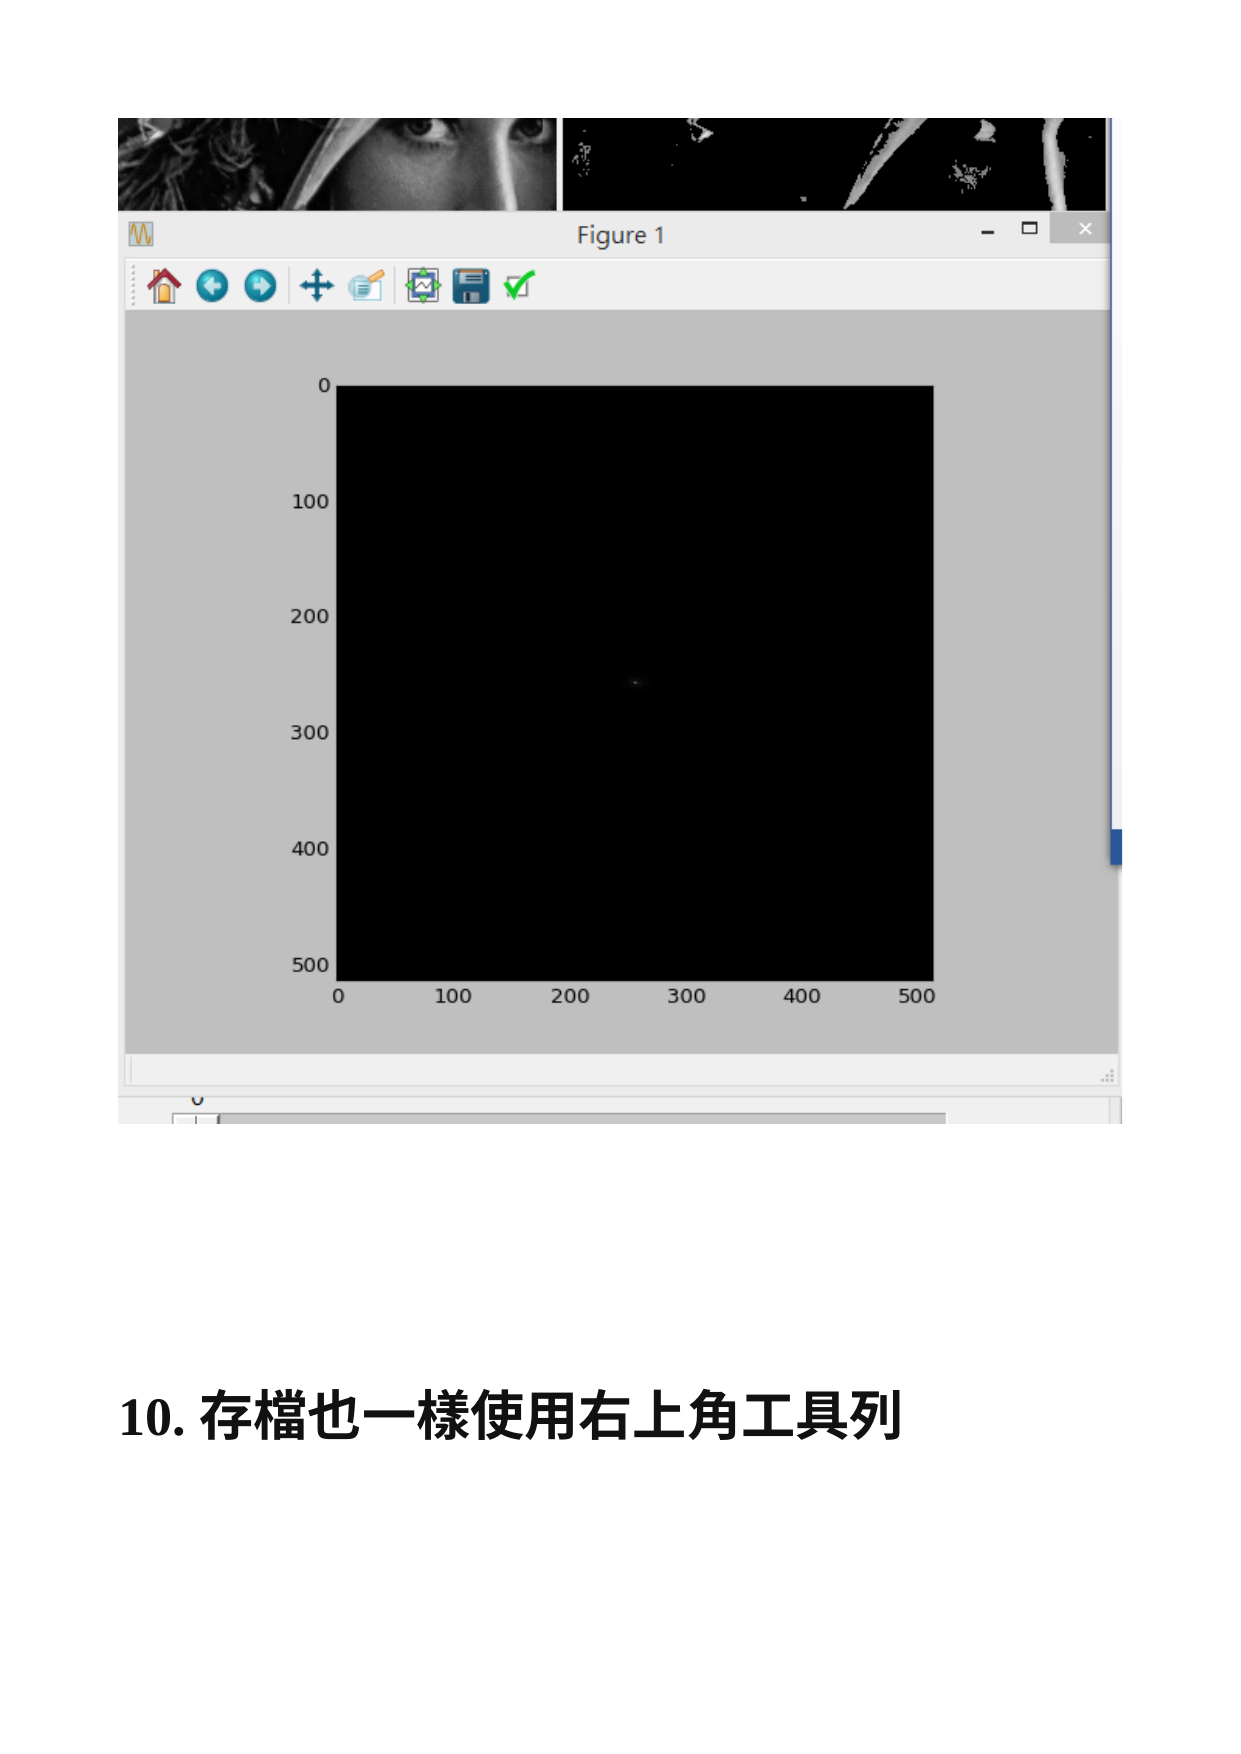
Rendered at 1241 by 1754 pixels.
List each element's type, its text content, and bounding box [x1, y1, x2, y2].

text 10. 存檔也一樣使用右上角工具列 [118, 1373, 1122, 1451]
